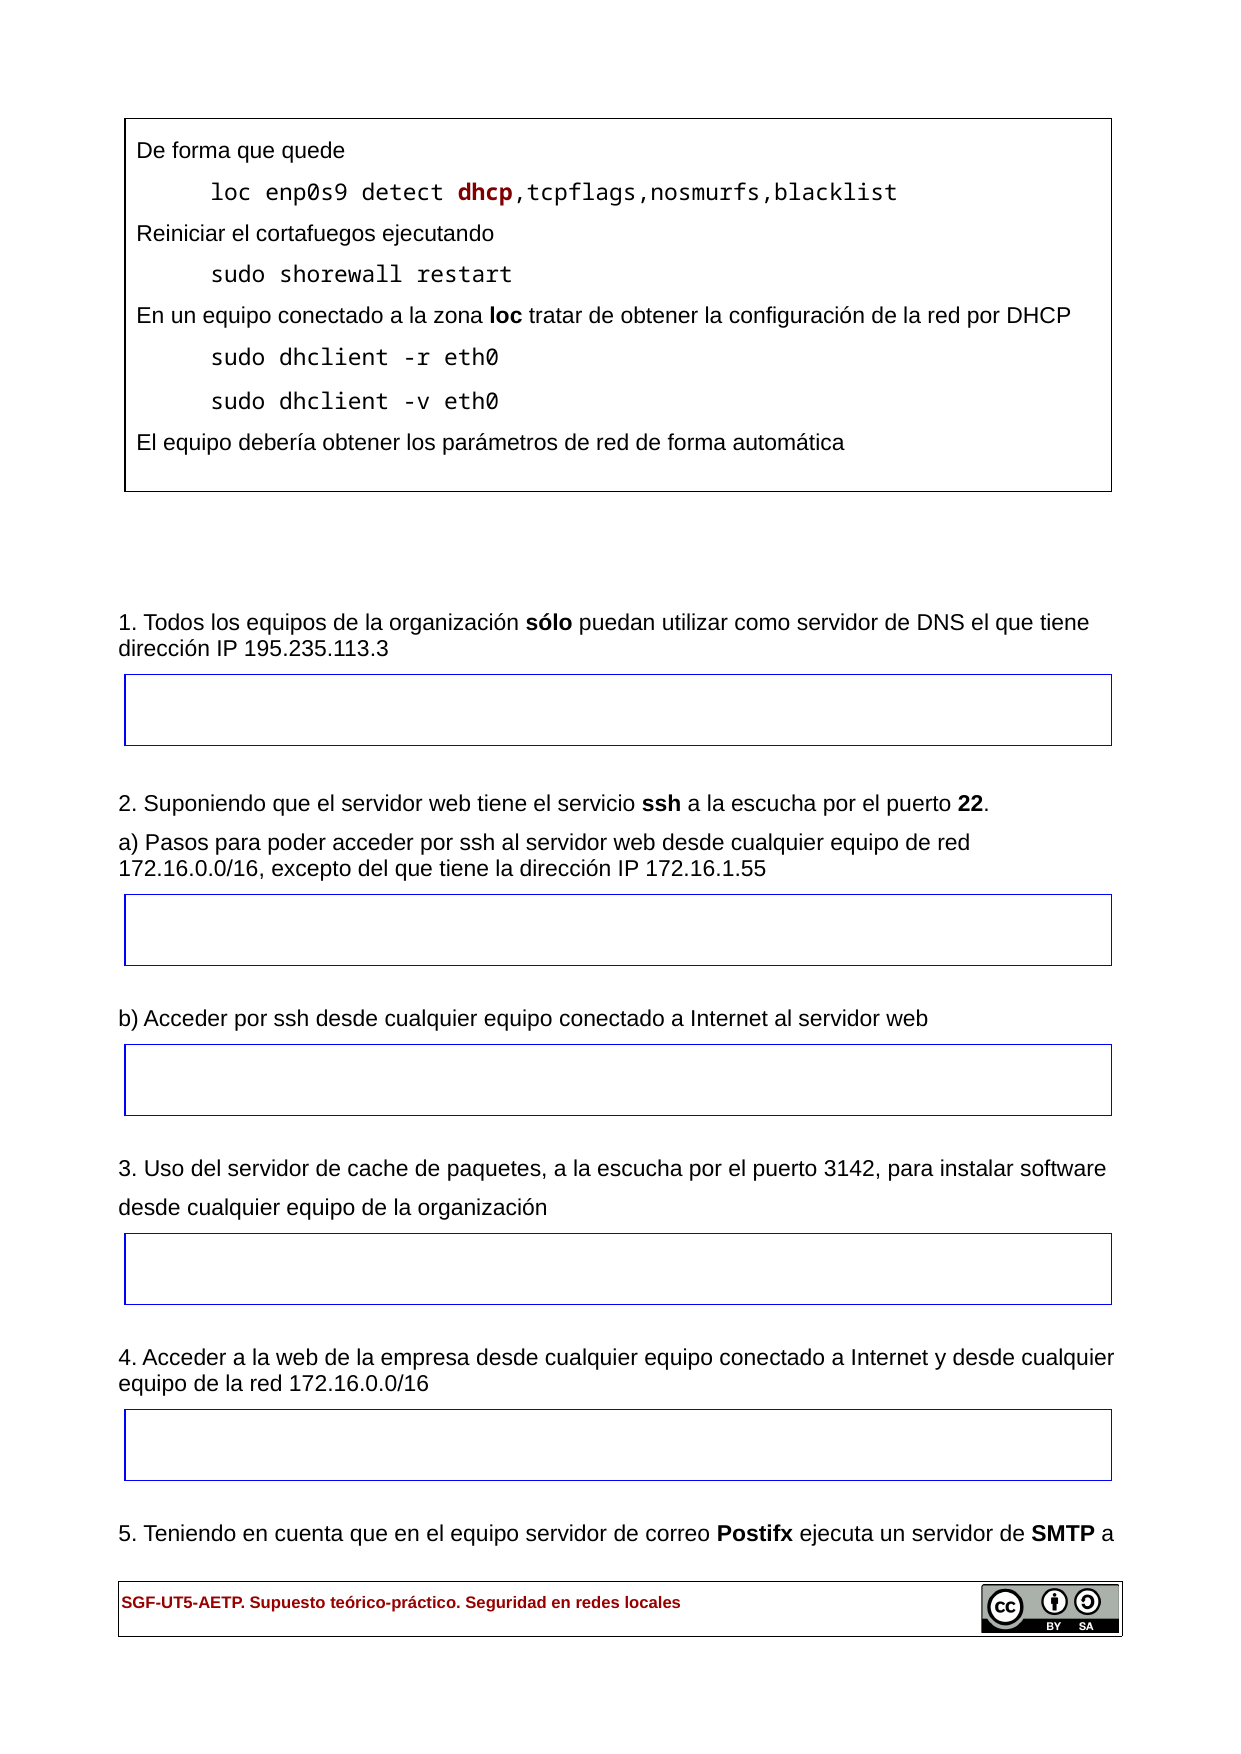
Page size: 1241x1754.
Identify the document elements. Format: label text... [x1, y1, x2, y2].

table_header [126, 675, 1111, 745]
text 2. Suponiendo que el servidor web tiene el servicio ssh a la escucha por el puerto 22. [118, 790, 1122, 816]
picture [981, 1584, 1119, 1633]
text 1. Todos los equipos de la organización sólo puedan utilizar como servidor de DNS el que tiene dirección IP 195.235.113.3 [118, 608, 1122, 661]
table_header [126, 1234, 1111, 1303]
text 4. Acceder a la web de la empresa desde cualquier equipo conectado a Internet y desde cualquier equipo de la red 172.16.0.0/16 [118, 1343, 1122, 1396]
table_header [126, 1045, 1111, 1115]
text desde cualquier equipo de la organización [118, 1193, 1122, 1220]
table_header De forma que quede loc enp0s9 detect dhcp,tcpflags,nosmurfs,blacklist Reiniciar el cortafuegos ejecutando sudo shorewall restart En un equipo conectado a la zona loc tratar de obtener la configuración de la red por DHCP sudo dhclient -r eth0 sudo dhclient -v eth0 El equipo debería obtener los parámetros de red de forma automática [126, 119, 1111, 491]
table_header [126, 895, 1111, 965]
text b) Acceder por ssh desde cualquier equipo conectado a Internet al servidor web [118, 1005, 1122, 1031]
text 3. Uso del servidor de cache de paquetes, a la escucha por el puerto 3142, para instalar software [118, 1155, 1122, 1181]
text 5. Teniendo en cuenta que en el equipo servidor de correo Postifx ejecuta un servidor de SMTP a [118, 1520, 1122, 1546]
table_header [126, 1410, 1111, 1480]
text a) Pasos para poder acceder por ssh al servidor web desde cualquier equipo de red 172.16.0.0/16, excepto del que tiene la dirección IP 172.16.1.55 [118, 828, 1122, 881]
